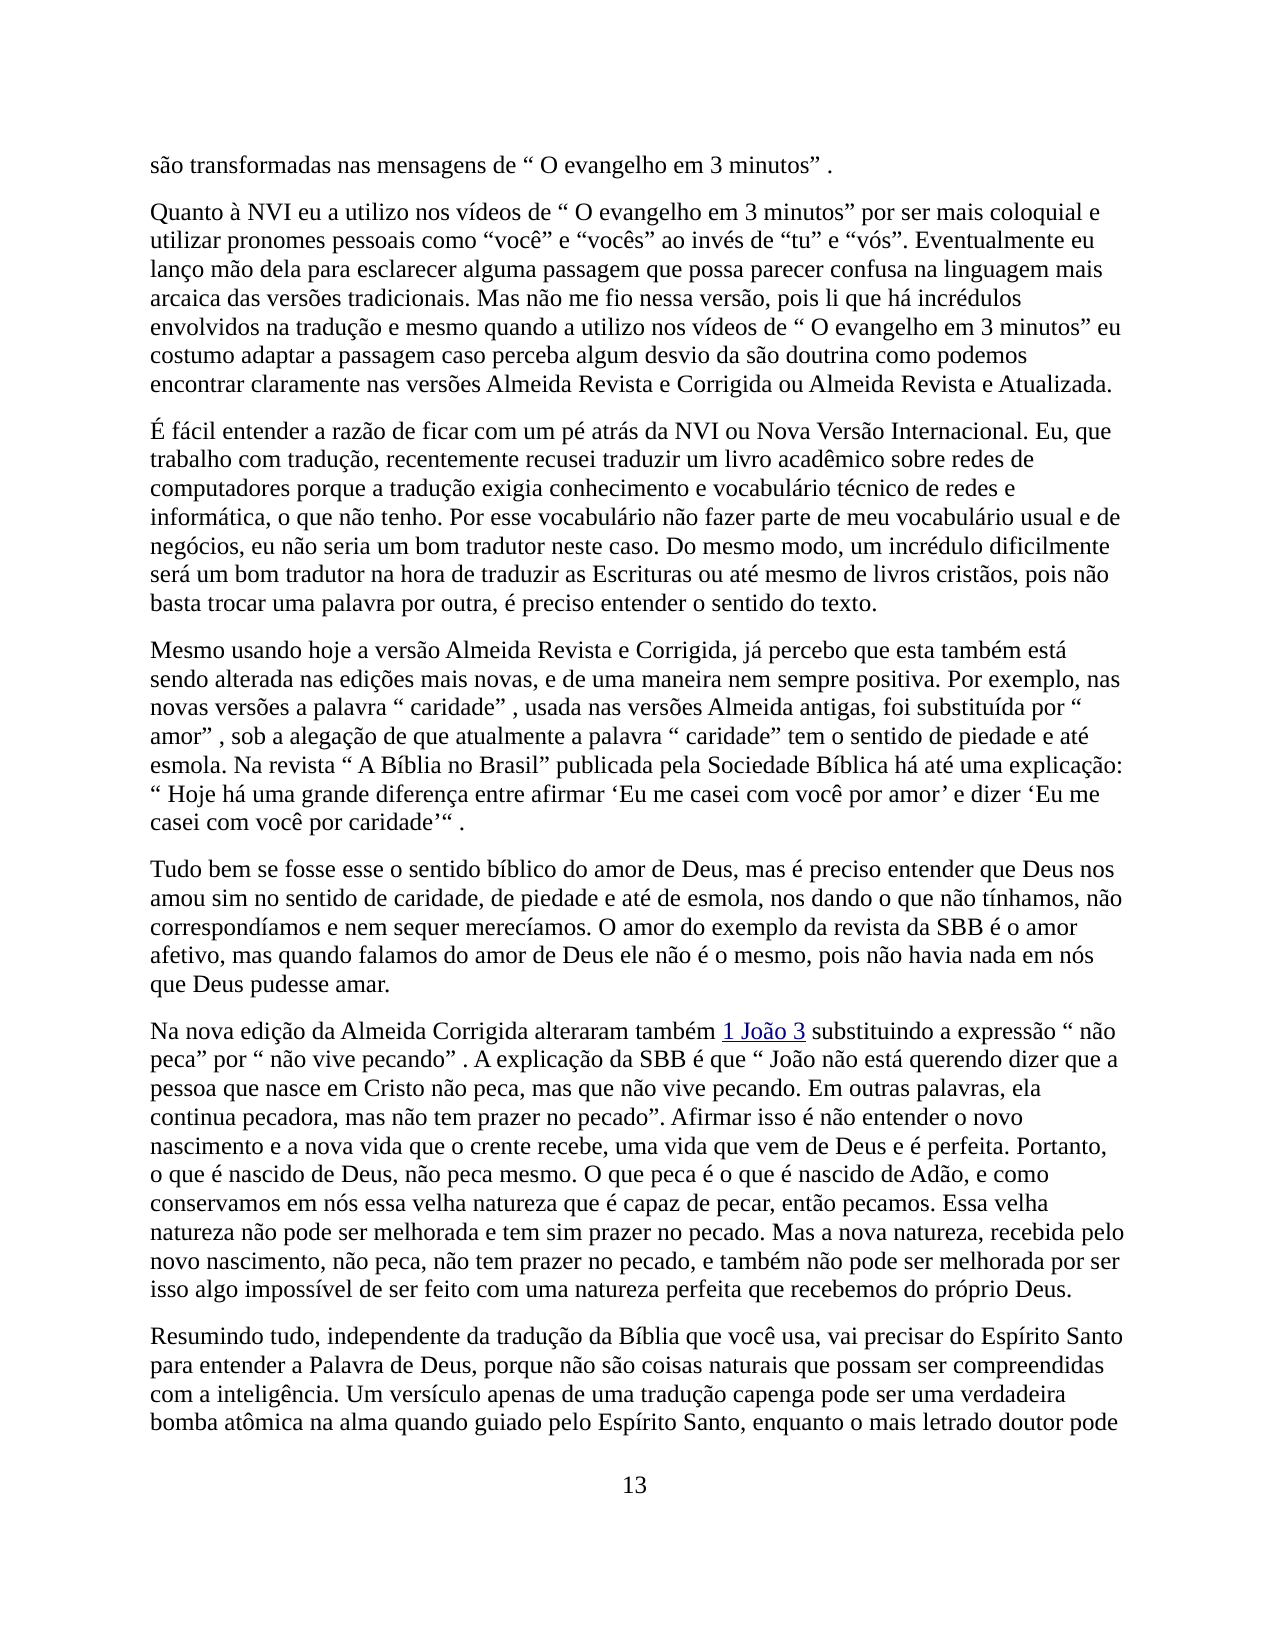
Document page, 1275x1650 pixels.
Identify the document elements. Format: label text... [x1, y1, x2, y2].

text Tudo bem se fosse esse o sentido bíblico do amor de Deus, mas é preciso entender que Deus nos amou sim no sentido de caridade, de piedade e até de esmola, nos dando o que não tínhamos, não correspondíamos e nem sequer merecíamos. O amor do exemplo da revista da SBB é o amor afetivo, mas quando falamos do amor de Deus ele não é o mesmo, pois não havia nada em nós que Deus pudesse amar. [150, 854, 1125, 998]
text Mesmo usando hoje a versão Almeida Revista e Corrigida, já percebo que esta também está sendo alterada nas edições mais novas, e de uma maneira nem sempre positiva. Por exemplo, nas novas versões a palavra “ caridade” , usada nas versões Almeida antigas, foi substituída por “ amor” , sob a alegação de que atualmente a palavra “ caridade” tem o sentido de piedade e até esmola. Na revista “ A Bíblia no Brasil” publicada pela Sociedade Bíblica há até uma explicação: “ Hoje há uma grande diferença entre afirmar ‘Eu me casei com você por amor’ e dizer ‘Eu me casei com você por caridade’“ . [150, 635, 1125, 836]
text É fácil entender a razão de ficar com um pé atrás da NVI ou Nova Versão Internacional. Eu, que trabalho com tradução, recentemente recusei traduzir um livro acadêmico sobre redes de computadores porque a tradução exigia conhecimento e vocabulário técnico de redes e informática, o que não tenho. Por esse vocabulário não fazer parte de meu vocabulário usual e de negócios, eu não seria um bom tradutor neste caso. Do mesmo modo, um incrédulo dificilmente será um bom tradutor na hora de traduzir as Escrituras ou até mesmo de livros cristãos, pois não basta trocar uma palavra por outra, é preciso entender o sentido do texto. [150, 416, 1125, 617]
text Quanto à NVI eu a utilizo nos vídeos de “ O evangelho em 3 minutos” por ser mais coloquial e utilizar pronomes pessoais como “você” e “vocês” ao invés de “tu” e “vós”. Eventualmente eu lanço mão dela para esclarecer alguma passagem que possa parecer confusa na linguagem mais arcaica das versões tradicionais. Mas não me fio nessa versão, pois li que há incrédulos envolvidos na tradução e mesmo quando a utilizo nos vídeos de “ O evangelho em 3 minutos” eu costumo adaptar a passagem caso perceba algum desvio da são doutrina como podemos encontrar claramente nas versões Almeida Revista e Corrigida ou Almeida Revista e Atualizada. [150, 197, 1125, 398]
text Resumindo tudo, independente da tradução da Bíblia que você usa, vai precisar do Espírito Santo para entender a Palavra de Deus, porque não são coisas naturais que possam ser compreendidas com a inteligência. Um versículo apenas de uma tradução capenga pode ser uma verdadeira bomba atômica na alma quando guiado pelo Espírito Santo, enquanto o mais letrado doutor pode [150, 1321, 1125, 1436]
text são transformadas nas mensagens de “ O evangelho em 3 minutos” . [150, 150, 1125, 179]
text Na nova edição da Almeida Corrigida alteraram também 1 João 3 substituindo a expressão “ não peca” por “ não vive pecando” . A explicação da SBB é que “ João não está querendo dizer que a pessoa que nasce em Cristo não peca, mas que não vive pecando. Em outras palavras, ela continua pecadora, mas não tem prazer no pecado”. Afirmar isso é não entender o novo nascimento e a nova vida que o crente recebe, uma vida que vem de Deus e é perfeita. Portanto, o que é nascido de Deus, não peca mesmo. O que peca é o que é nascido de Adão, e como conservamos em nós essa velha natureza que é capaz de pecar, então pecamos. Essa velha natureza não pode ser melhorada e tem sim prazer no pecado. Mas a nova natureza, recebida pelo novo nascimento, não peca, não tem prazer no pecado, e também não pode ser melhorada por ser isso algo impossível de ser feito com uma natureza perfeita que recebemos do próprio Deus. [150, 1016, 1125, 1303]
